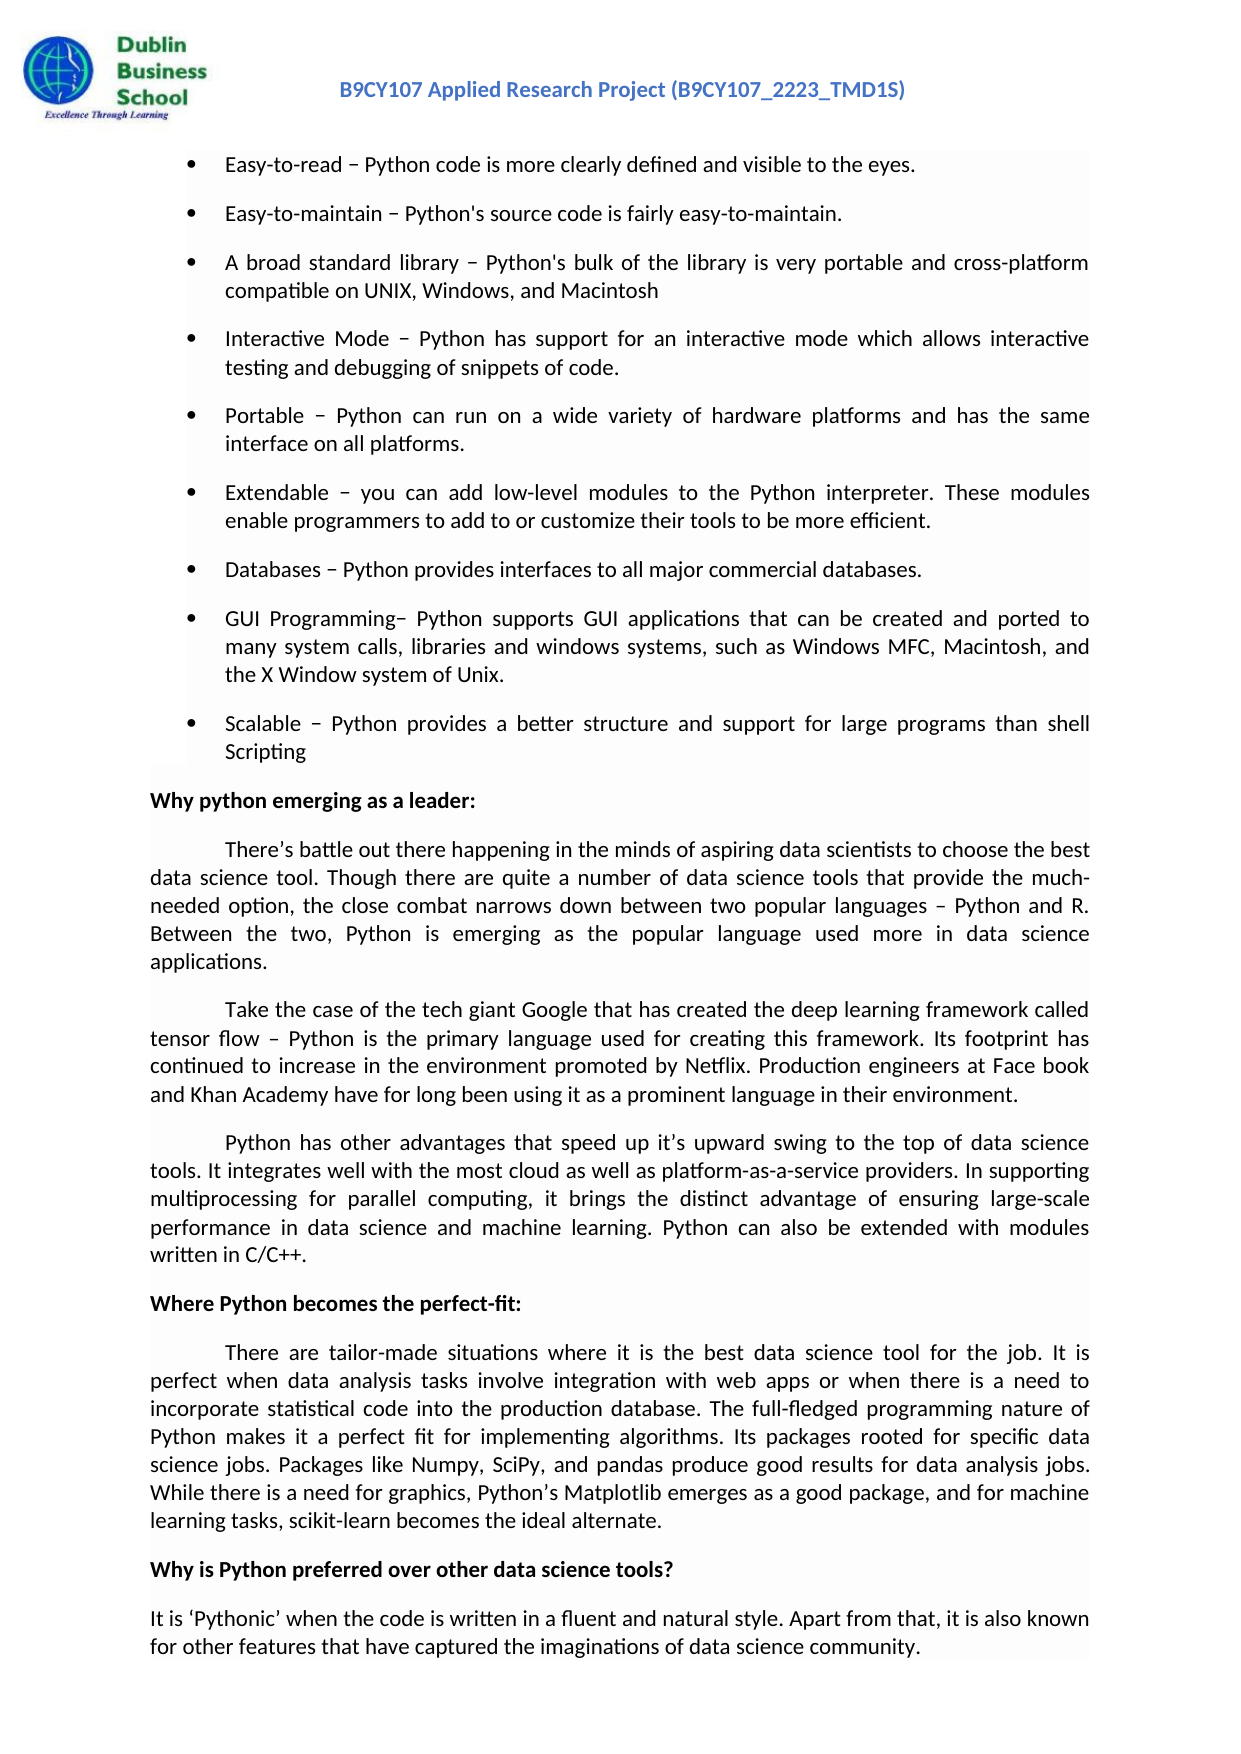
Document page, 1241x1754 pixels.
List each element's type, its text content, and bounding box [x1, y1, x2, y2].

list Easy-to-maintain − Python's source code is fairly easy-to-maintain. [187, 199, 1090, 227]
text Why is Python preferred over other data science tools? [150, 1555, 1090, 1583]
list Easy-to-read − Python code is more clearly defined and visible to the eyes. [187, 150, 1090, 178]
text Why python emerging as a leader: [150, 786, 1090, 814]
text Take the case of the tech giant Google that has created the deep learning framework called tensor flow – Python is the primary language used for creating this framework. Its footprint has continued to increase in the environment promoted by Netflix. Production engineers at Face book and Khan Academy have for long been using it as a prominent language in their environment. [150, 996, 1090, 1108]
text Python has other advantages that speed up it’s upward swing to the top of data science tools. It integrates well with the most cloud as well as platform-as-a-service providers. In supporting multiprocessing for parallel computing, it brings the distinct advantage of ensuring large-scale performance in data science and machine learning. Python can also be extended with modules written in C/C++. [150, 1128, 1090, 1269]
list Scalable − Python provides a better structure and support for large programs than shell Scripting [187, 709, 1090, 765]
list Portable − Python can run on a wide variety of hardware platforms and has the same interface on all platforms. [187, 401, 1090, 457]
list Databases − Python provides interfaces to all major commercial databases. [187, 555, 1090, 583]
text There are tailor-made situations where it is the best data science tool for the job. It is perfect when data analysis tasks involve integration with web apps or when there is a need to incorporate statistical code into the production database. The full-fledged programming nature of Python makes it a perfect fit for implementing algorithms. Its packages rooted for specific data science jobs. Packages like Numpy, SciPy, and pandas produce good results for data analysis jobs. While there is a need for graphics, Python’s Matplotlib emerges as a good package, and for machine learning tasks, scikit-learn becomes the ideal alternate. [150, 1338, 1090, 1534]
list Extendable − you can add low-level modules to the Python interpreter. These modules enable programmers to add to or customize their tools to be more efficient. [187, 478, 1090, 534]
list Interactive Mode − Python has support for an interactive mode which allows interactive testing and debugging of snippets of code. [187, 324, 1090, 381]
list GUI Programming− Python supports GUI applications that can be created and ported to many system calls, libraries and windows systems, such as Windows MFC, Macintosh, and the X Window system of Unix. [187, 604, 1090, 688]
text It is ‘Pythonic’ when the code is written in a fluent and natural style. Apart from that, it is also known for other features that have captured the imaginations of data science community. [150, 1604, 1090, 1660]
text Where Python becomes the perfect-fit: [150, 1289, 1090, 1317]
text There’s battle out there happening in the minds of aspiring data scientists to choose the best data science tool. Though there are quite a number of data science tools that provide the much-needed option, the close combat narrows down between two popular languages – Python and R. Between the two, Python is emerging as the popular language used more in data science applications. [150, 835, 1090, 975]
list A broad standard library − Python's bulk of the library is very portable and cross-platform compatible on UNIX, Windows, and Macintosh [187, 248, 1090, 304]
